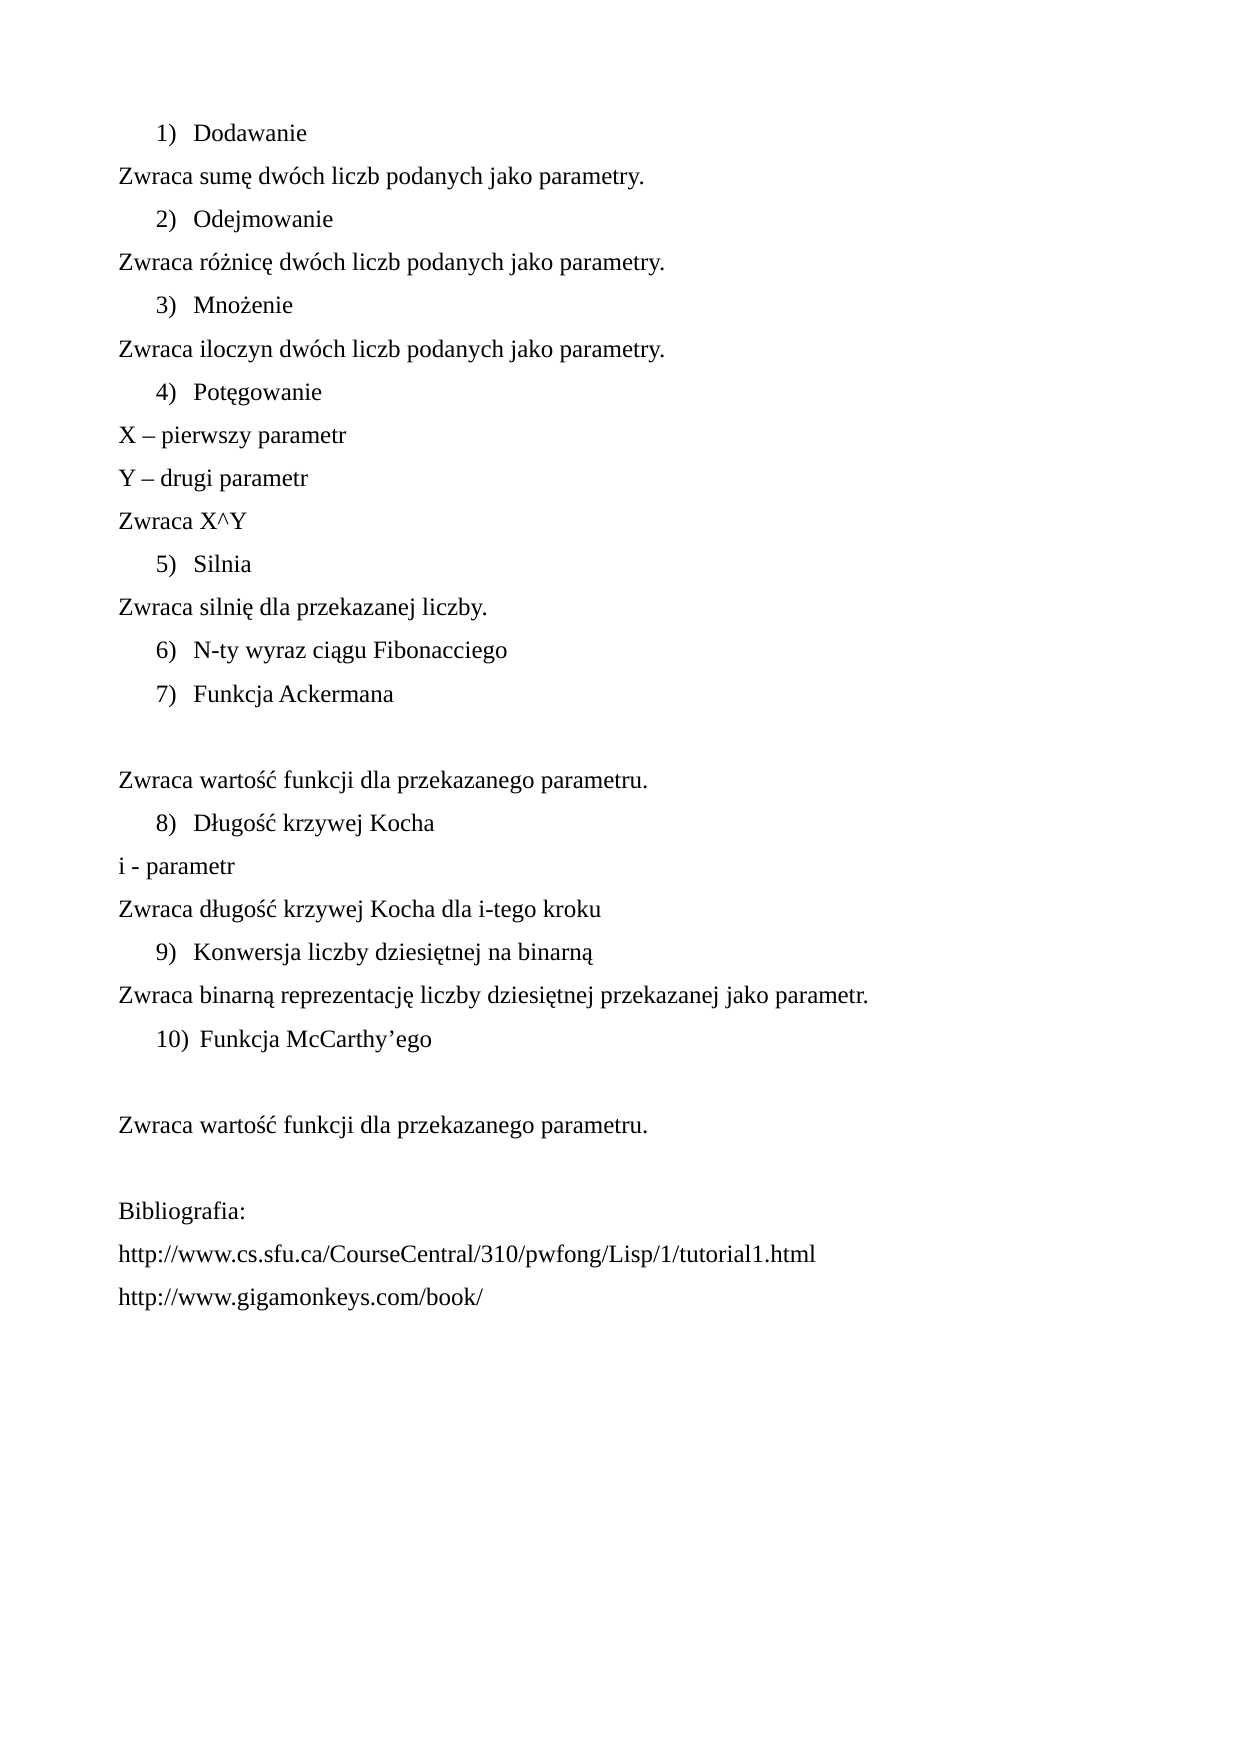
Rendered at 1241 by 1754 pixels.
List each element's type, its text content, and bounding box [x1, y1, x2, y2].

list Konwersja liczby dziesiętnej na binarną [156, 937, 1122, 966]
text Zwraca sumę dwóch liczb podanych jako parametry. [118, 161, 1122, 190]
text Y – drugi parametr [118, 463, 1122, 492]
text i - parametr [118, 851, 1122, 880]
list Długość krzywej Kocha [156, 808, 1122, 837]
list Dodawanie [156, 118, 1122, 147]
text Zwraca długość krzywej Kocha dla i-tego kroku [118, 894, 1122, 923]
text http://www.gigamonkeys.com/book/ [118, 1282, 1122, 1311]
list Funkcja Ackermana [156, 679, 1122, 707]
text Bibliografia: [118, 1196, 1122, 1225]
list N-ty wyraz ciągu Fibonacciego [156, 636, 1122, 664]
text Zwraca wartość funkcji dla przekazanego parametru. [118, 765, 1122, 794]
list Silnia [156, 549, 1122, 578]
text Zwraca binarną reprezentację liczby dziesiętnej przekazanej jako parametr. [118, 981, 1122, 1009]
text X – pierwszy parametr [118, 420, 1122, 449]
text Zwraca iloczyn dwóch liczb podanych jako parametry. [118, 334, 1122, 362]
list Odejmowanie [156, 204, 1122, 233]
text Zwraca wartość funkcji dla przekazanego parametru. [118, 1110, 1122, 1139]
text Zwraca różnicę dwóch liczb podanych jako parametry. [118, 247, 1122, 276]
text Zwraca X^Y [118, 506, 1122, 535]
list Funkcja McCarthy’ego [156, 1024, 1122, 1052]
list Mnożenie [156, 291, 1122, 319]
text http://www.cs.sfu.ca/CourseCentral/310/pwfong/Lisp/1/tutorial1.html [118, 1239, 1122, 1268]
text Zwraca silnię dla przekazanej liczby. [118, 592, 1122, 621]
list Potęgowanie [156, 377, 1122, 406]
